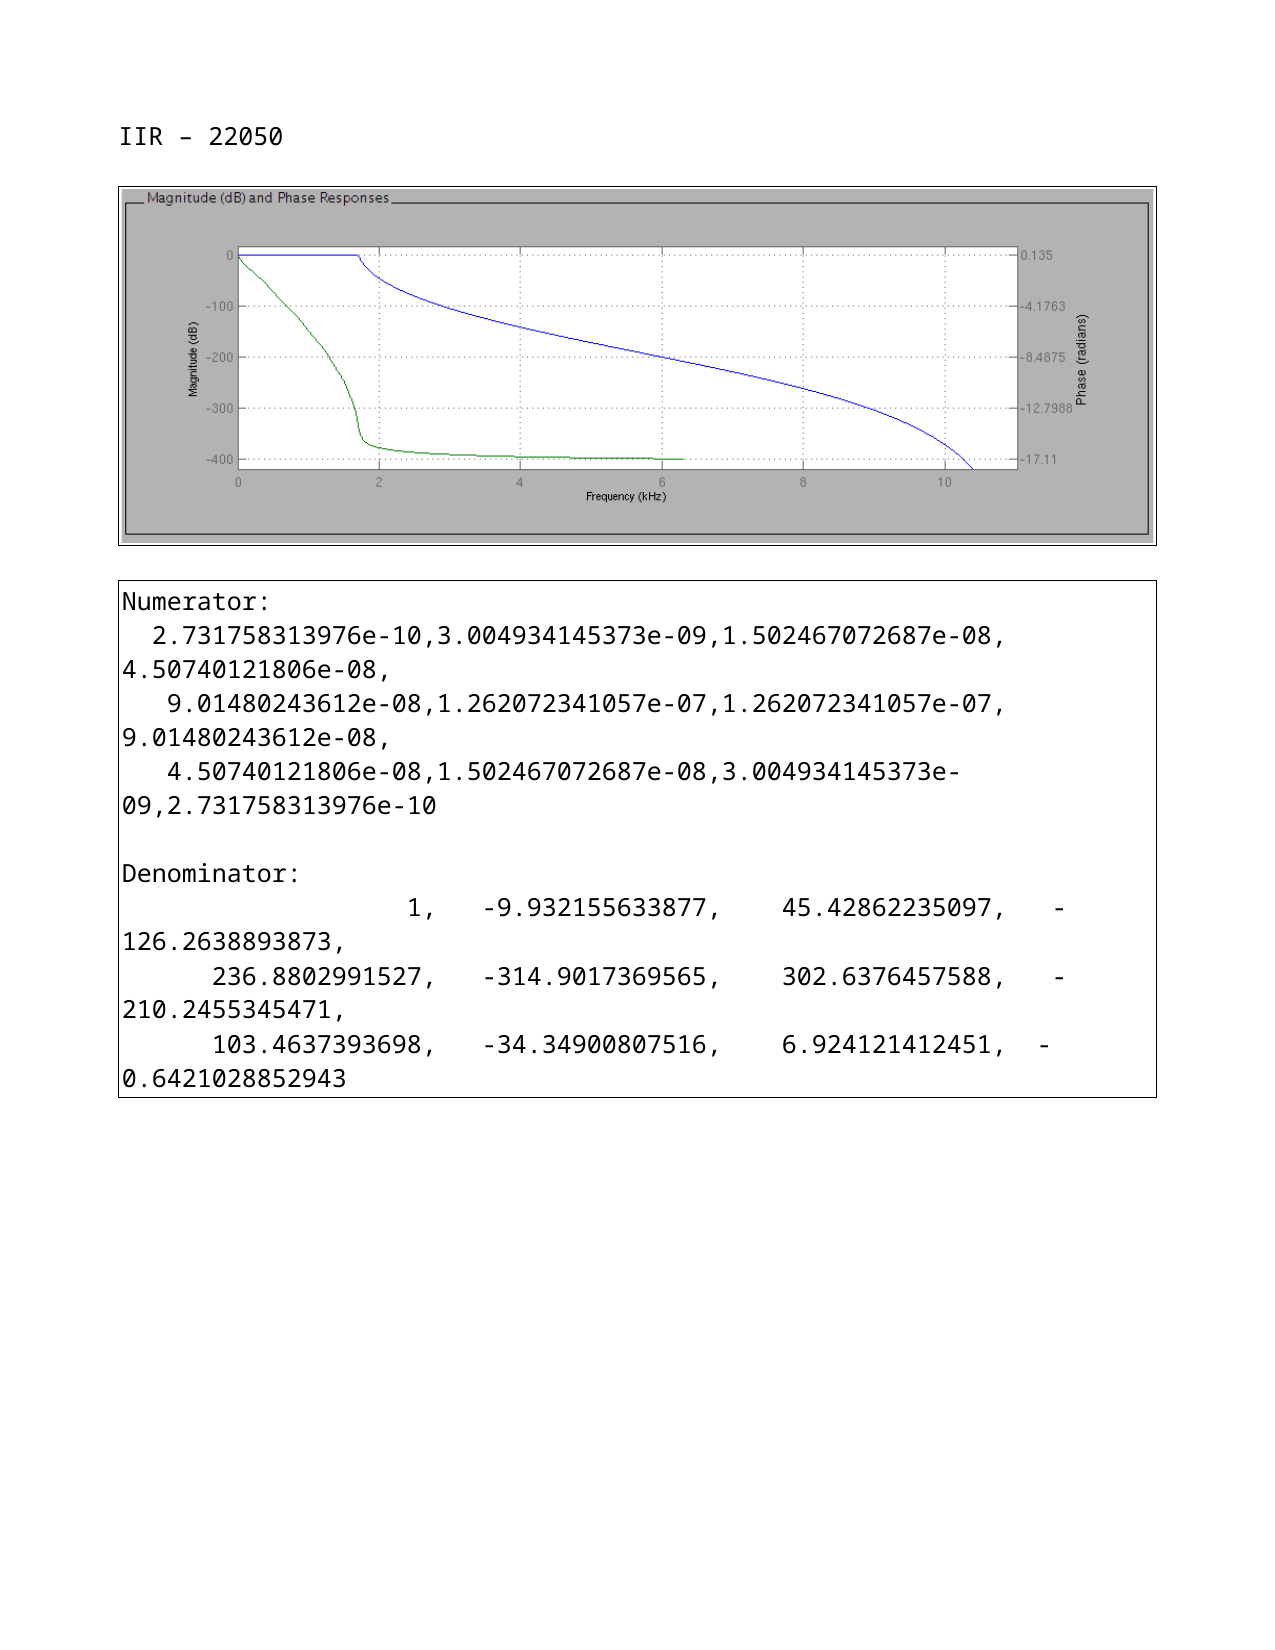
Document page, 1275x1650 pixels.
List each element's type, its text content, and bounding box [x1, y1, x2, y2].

text 4.50740121806e-08,1.502467072687e-08,3.004934145373e-09,2.731758313976e-10 [119, 750, 1156, 822]
text IIR – 22050 [118, 118, 1157, 152]
text 1, -9.932155633877, 45.42862235097, -126.2638893873, [119, 886, 1156, 954]
text Denominator: [119, 852, 1156, 886]
text Numerator: [119, 581, 1156, 614]
picture [121, 189, 1154, 543]
text 236.8802991527, -314.9017369565, 302.6376457588, -210.2455345471, [119, 954, 1156, 1023]
text 103.4637393698, -34.34900807516, 6.924121412451, -0.6421028852943 [119, 1023, 1156, 1097]
text 9.01480243612e-08,1.262072341057e-07,1.262072341057e-07, 9.01480243612e-08, [119, 682, 1156, 750]
text 2.731758313976e-10,3.004934145373e-09,1.502467072687e-08, 4.50740121806e-08, [119, 614, 1156, 682]
